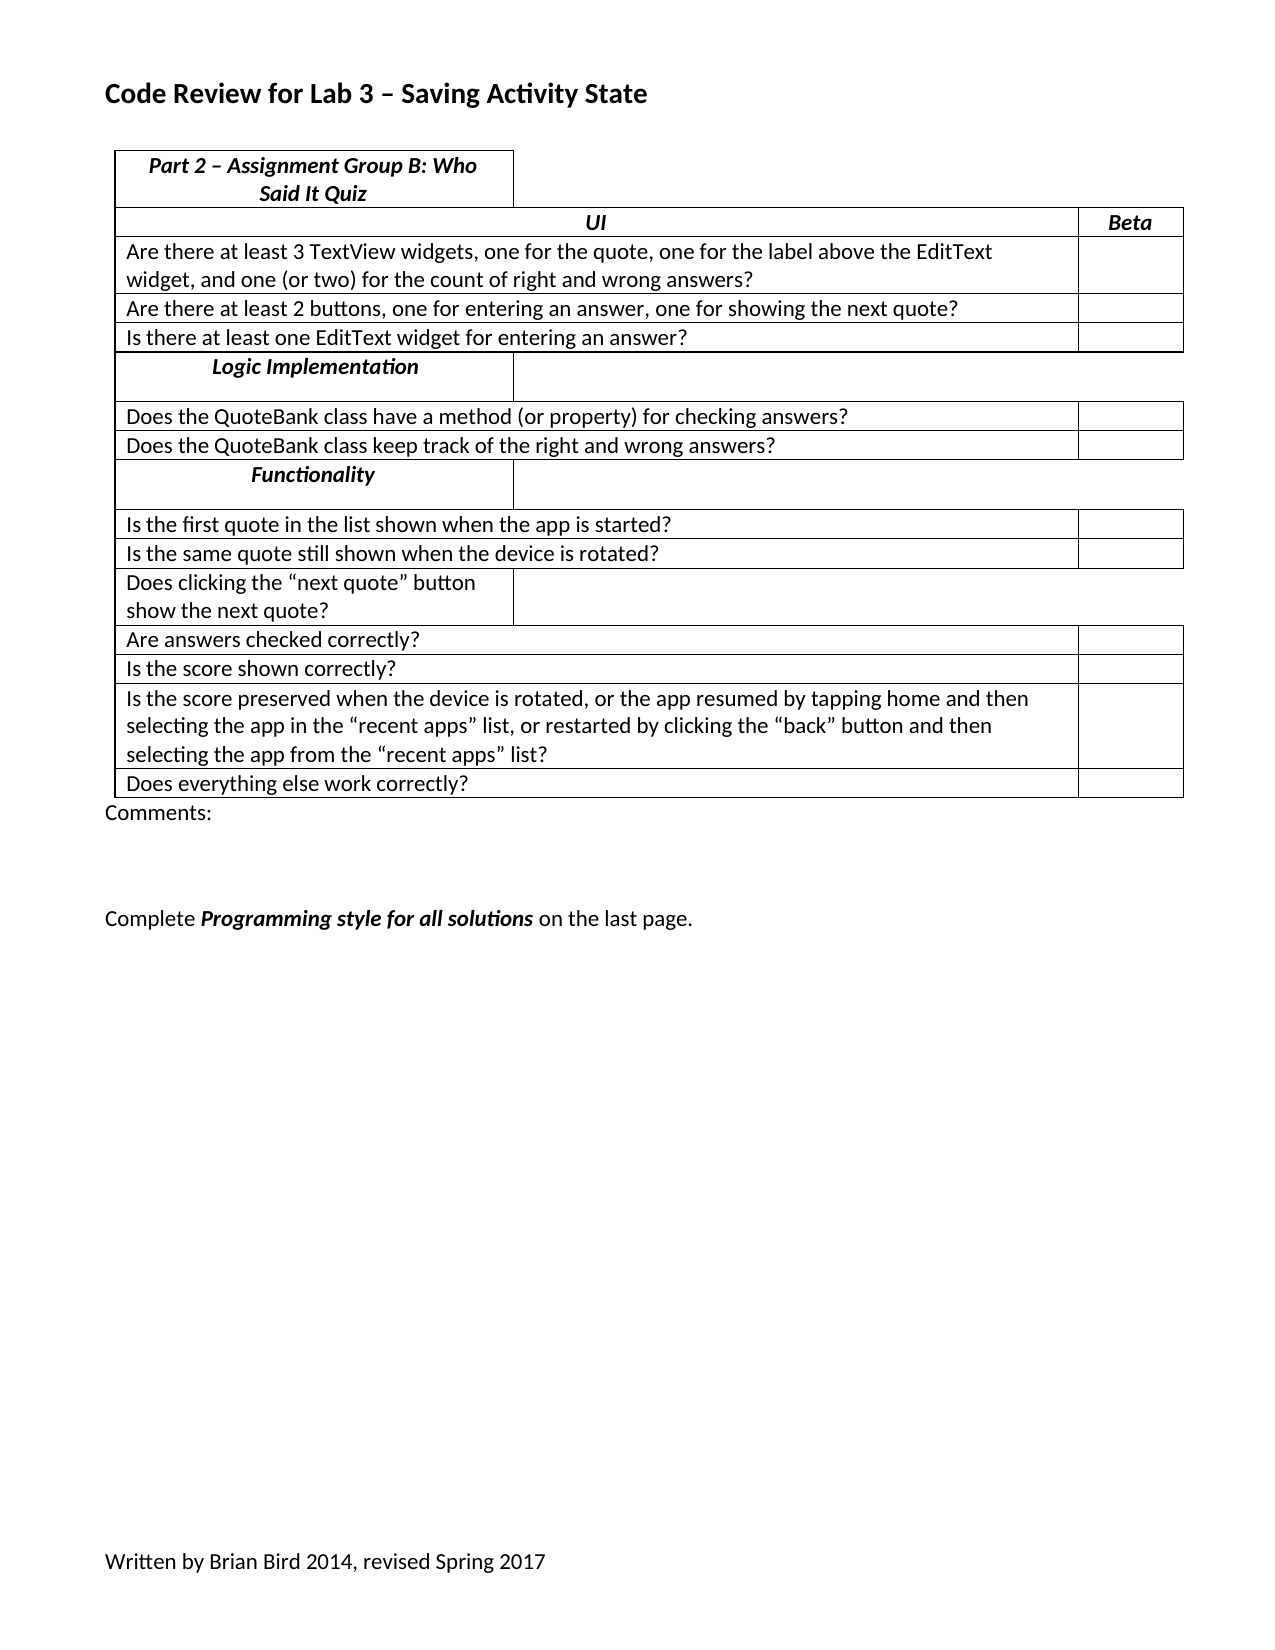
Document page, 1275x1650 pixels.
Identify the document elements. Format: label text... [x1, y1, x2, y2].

table_cell [1079, 655, 1183, 683]
table_cell [1079, 510, 1183, 538]
table_cell Is the score preserved when the device is rotated, or the app resumed by tapping home and then selecting the app in the “recent apps” list, or restarted by clicking the “back” button and then selecting the app from the “recent apps” list? [116, 684, 1078, 768]
table_cell [1079, 402, 1183, 430]
table_cell [1079, 294, 1183, 322]
table_cell Does the QuoteBank class have a method (or property) for checking answers? [116, 402, 1078, 430]
table_cell [1079, 539, 1183, 567]
table_cell Is there at least one EditText widget for entering an answer? [116, 323, 1078, 351]
text Complete Programming style for all solutions on the last page. [105, 904, 1170, 932]
table_cell Does everything else work correctly? [116, 769, 1078, 797]
table_cell Are there at least 3 TextView widgets, one for the quote, one for the label above the EditText widget, and one (or two) for the count of right and wrong answers? [116, 237, 1078, 293]
table_cell Logic Implementation [116, 353, 513, 401]
table_cell UI [116, 208, 1078, 236]
table_cell [1079, 431, 1183, 459]
table_cell Is the score shown correctly? [116, 655, 1078, 683]
table_cell [1079, 323, 1183, 351]
table_cell Are answers checked correctly? [116, 626, 1078, 653]
table_cell Are there at least 2 buttons, one for entering an answer, one for showing the next quote? [116, 294, 1078, 322]
table_cell Functionality [116, 460, 513, 509]
text Comments: [105, 798, 1170, 826]
table_cell [1079, 769, 1183, 797]
table_cell [1079, 626, 1183, 653]
table_cell Is the same quote still shown when the device is rotated? [116, 539, 1078, 567]
table_cell Beta [1079, 208, 1183, 236]
table_header Part 2 – Assignment Group B: Who Said It Quiz [116, 151, 513, 207]
table_cell Does clicking the “next quote” button show the next quote? [116, 569, 513, 624]
table_cell Is the first quote in the list shown when the app is started? [116, 510, 1078, 538]
table_cell [1079, 237, 1183, 293]
table_cell [1079, 684, 1183, 768]
table_cell Does the QuoteBank class keep track of the right and wrong answers? [116, 431, 1078, 459]
